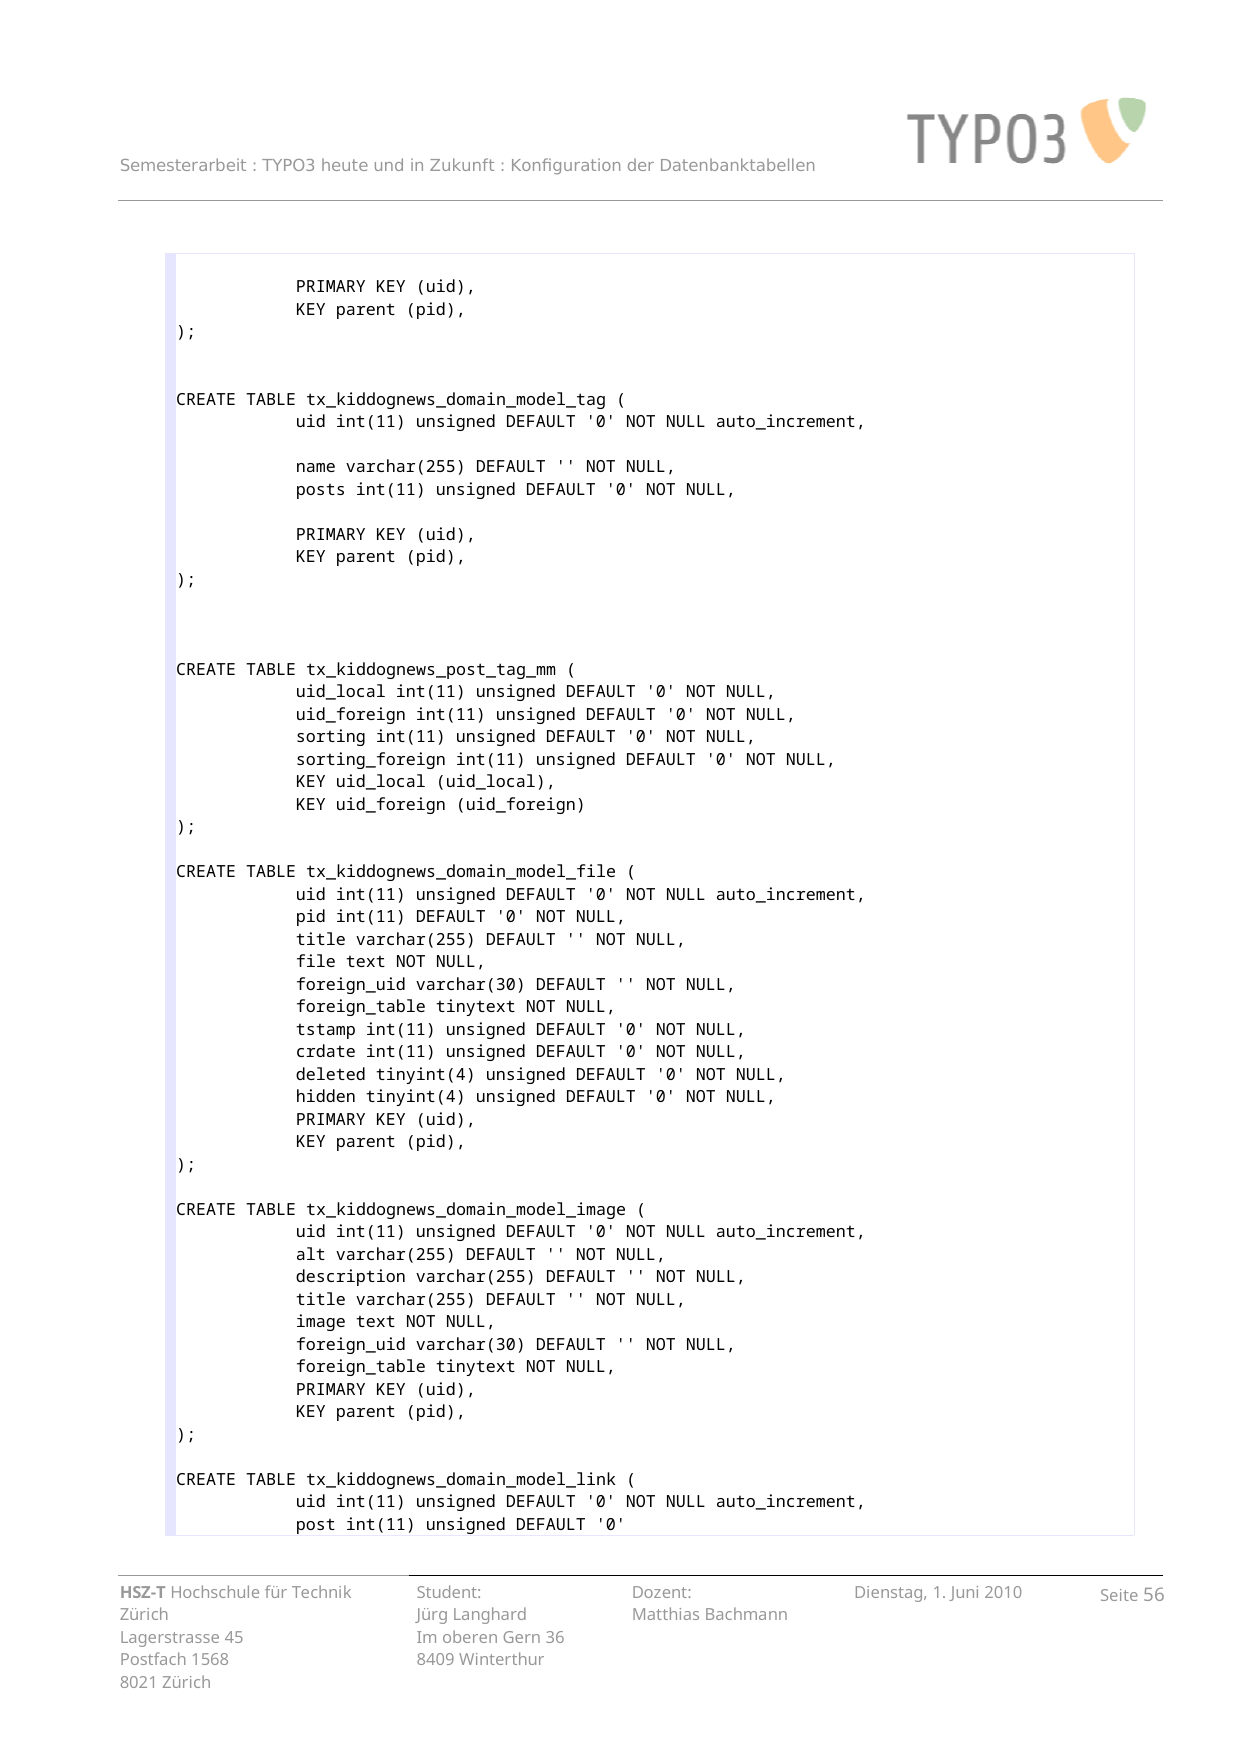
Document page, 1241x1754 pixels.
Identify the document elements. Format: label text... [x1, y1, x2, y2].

text foreign_uid varchar(30) DEFAULT '' NOT NULL, [176, 1332, 1134, 1355]
text ); [176, 320, 1134, 342]
text ); [176, 567, 1134, 590]
text crdate int(11) unsigned DEFAULT '0' NOT NULL, [176, 1040, 1134, 1062]
text foreign_table tinytext NOT NULL, [176, 1355, 1134, 1377]
text file text NOT NULL, [176, 950, 1134, 972]
text PRIMARY KEY (uid), [176, 522, 1134, 545]
text ); [176, 1422, 1134, 1445]
text PRIMARY KEY (uid), [176, 1107, 1134, 1130]
text foreign_table tinytext NOT NULL, [176, 995, 1134, 1017]
text KEY parent (pid), [176, 1400, 1134, 1422]
picture [870, 65, 1149, 195]
text KEY uid_foreign (uid_foreign) [176, 792, 1134, 815]
text description varchar(255) DEFAULT '' NOT NULL, [176, 1265, 1134, 1287]
text KEY parent (pid), [176, 1130, 1134, 1152]
text foreign_uid varchar(30) DEFAULT '' NOT NULL, [176, 972, 1134, 995]
text uid_foreign int(11) unsigned DEFAULT '0' NOT NULL, [176, 702, 1134, 725]
text pid int(11) DEFAULT '0' NOT NULL, [176, 905, 1134, 927]
text sorting_foreign int(11) unsigned DEFAULT '0' NOT NULL, [176, 747, 1134, 770]
text uid int(11) unsigned DEFAULT '0' NOT NULL auto_increment, [176, 410, 1134, 432]
text uid int(11) unsigned DEFAULT '0' NOT NULL auto_increment, [176, 1220, 1134, 1242]
text uid int(11) unsigned DEFAULT '0' NOT NULL auto_increment, [176, 882, 1134, 905]
text KEY parent (pid), [176, 545, 1134, 567]
text post int(11) unsigned DEFAULT '0' [176, 1512, 1134, 1535]
text tstamp int(11) unsigned DEFAULT '0' NOT NULL, [176, 1017, 1134, 1040]
text name varchar(255) DEFAULT '' NOT NULL, [176, 455, 1134, 477]
text CREATE TABLE tx_kiddognews_domain_model_image ( [176, 1197, 1134, 1220]
text ); [176, 815, 1134, 837]
text KEY parent (pid), [176, 297, 1134, 320]
text CREATE TABLE tx_kiddognews_domain_model_tag ( [176, 387, 1134, 410]
text CREATE TABLE tx_kiddognews_domain_model_file ( [176, 860, 1134, 882]
text PRIMARY KEY (uid), [176, 275, 1134, 297]
text PRIMARY KEY (uid), [176, 1377, 1134, 1400]
text ); [176, 1152, 1134, 1175]
text sorting int(11) unsigned DEFAULT '0' NOT NULL, [176, 725, 1134, 747]
text CREATE TABLE tx_kiddognews_post_tag_mm ( [176, 635, 1134, 680]
text posts int(11) unsigned DEFAULT '0' NOT NULL, [176, 477, 1134, 500]
text title varchar(255) DEFAULT '' NOT NULL, [176, 927, 1134, 950]
text image text NOT NULL, [176, 1310, 1134, 1332]
text hidden tinyint(4) unsigned DEFAULT '0' NOT NULL, [176, 1085, 1134, 1107]
text alt varchar(255) DEFAULT '' NOT NULL, [176, 1242, 1134, 1265]
text deleted tinyint(4) unsigned DEFAULT '0' NOT NULL, [176, 1062, 1134, 1085]
text CREATE TABLE tx_kiddognews_domain_model_link ( [176, 1467, 1134, 1490]
text title varchar(255) DEFAULT '' NOT NULL, [176, 1287, 1134, 1310]
text KEY uid_local (uid_local), [176, 770, 1134, 792]
text uid_local int(11) unsigned DEFAULT '0' NOT NULL, [176, 680, 1134, 702]
text uid int(11) unsigned DEFAULT '0' NOT NULL auto_increment, [176, 1490, 1134, 1512]
